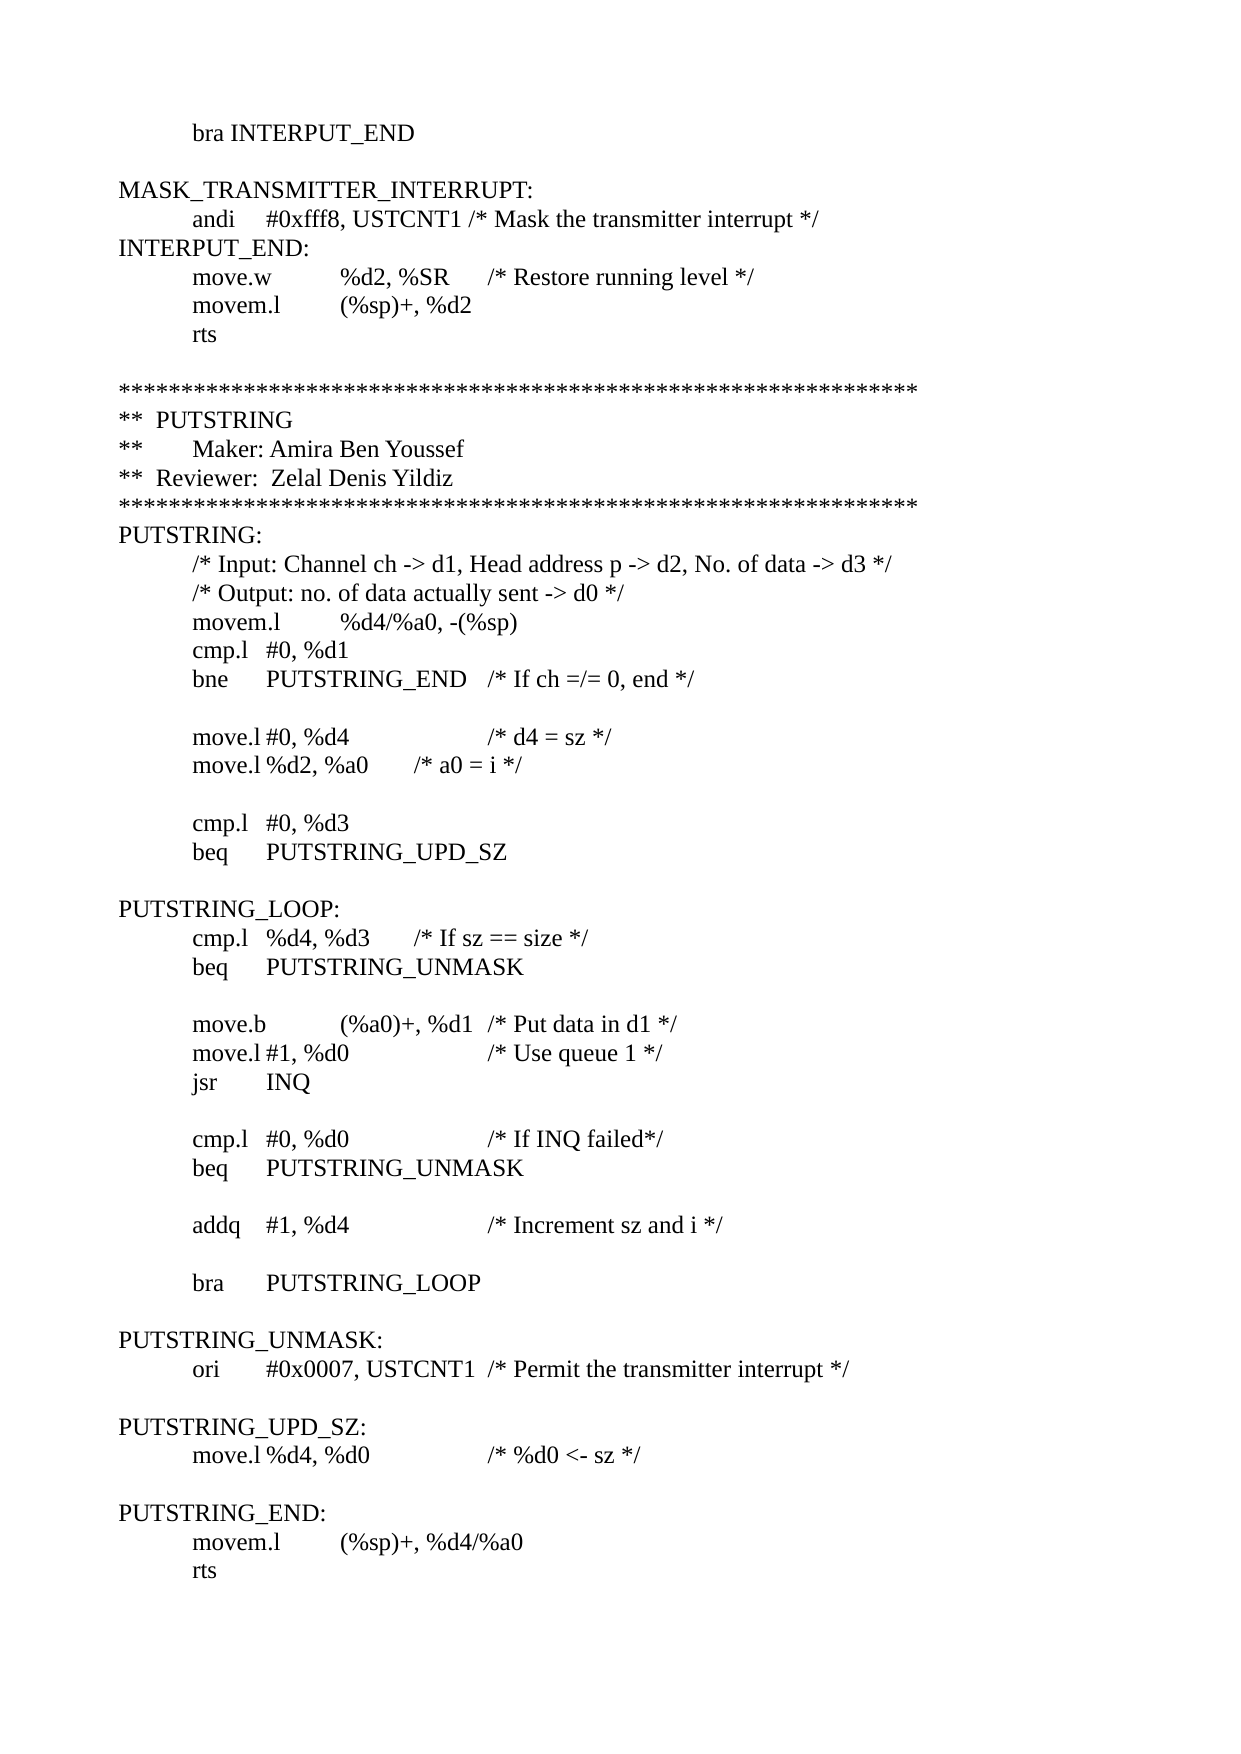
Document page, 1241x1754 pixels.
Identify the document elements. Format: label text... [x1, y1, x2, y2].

text PUTSTRING_UPD_SZ: [118, 1412, 1122, 1441]
text andi #0xfff8, USTCNT1 /* Mask the transmitter interrupt */ [118, 204, 1122, 233]
text beq PUTSTRING_UPD_SZ [118, 837, 1122, 866]
text addq #1, %d4 /* Increment sz and i */ [118, 1211, 1122, 1239]
text movem.l %d4/%a0, -(%sp) [118, 607, 1122, 636]
text cmp.l %d4, %d3 /* If sz == size */ [118, 923, 1122, 952]
text rts [118, 319, 1122, 348]
text ** Reviewer: Zelal Denis Yildiz [118, 463, 1122, 492]
text ori #0x0007, USTCNT1 /* Permit the transmitter interrupt */ [118, 1354, 1122, 1383]
text ** PUTSTRING [118, 406, 1122, 434]
text movem.l (%sp)+, %d2 [118, 291, 1122, 319]
text INTERPUT_END: [118, 233, 1122, 262]
text move.l #0, %d4 /* d4 = sz */ [118, 722, 1122, 751]
text movem.l (%sp)+, %d4/%a0 [118, 1527, 1122, 1556]
text move.w %d2, %SR /* Restore running level */ [118, 262, 1122, 291]
text beq PUTSTRING_UNMASK [118, 1153, 1122, 1182]
text cmp.l #0, %d1 [118, 636, 1122, 664]
text move.l #1, %d0 /* Use queue 1 */ [118, 1038, 1122, 1067]
text move.l %d2, %a0 /* a0 = i */ [118, 751, 1122, 779]
text cmp.l #0, %d0 /* If INQ failed*/ [118, 1124, 1122, 1153]
text PUTSTRING_END: [118, 1498, 1122, 1527]
text PUTSTRING_LOOP: [118, 894, 1122, 923]
text move.l %d4, %d0 /* %d0 <- sz */ [118, 1441, 1122, 1469]
text move.b (%a0)+, %d1 /* Put data in d1 */ [118, 1009, 1122, 1038]
text ** Maker: Amira Ben Youssef [118, 434, 1122, 463]
text bne PUTSTRING_END /* If ch =/= 0, end */ [118, 664, 1122, 693]
text beq PUTSTRING_UNMASK [118, 952, 1122, 981]
text bra INTERPUT_END [118, 118, 1122, 147]
text /* Output: no. of data actually sent -> d0 */ [118, 578, 1122, 607]
text bra PUTSTRING_LOOP [118, 1268, 1122, 1297]
text jsr INQ [118, 1067, 1122, 1096]
text **************************************************************** [118, 492, 1122, 521]
text /* Input: Channel ch -> d1, Head address p -> d2, No. of data -> d3 */ [118, 549, 1122, 578]
text **************************************************************** [118, 377, 1122, 406]
text rts [118, 1556, 1122, 1584]
text PUTSTRING_UNMASK: [118, 1326, 1122, 1354]
text MASK_TRANSMITTER_INTERRUPT: [118, 176, 1122, 204]
text cmp.l #0, %d3 [118, 808, 1122, 837]
text PUTSTRING: [118, 521, 1122, 549]
